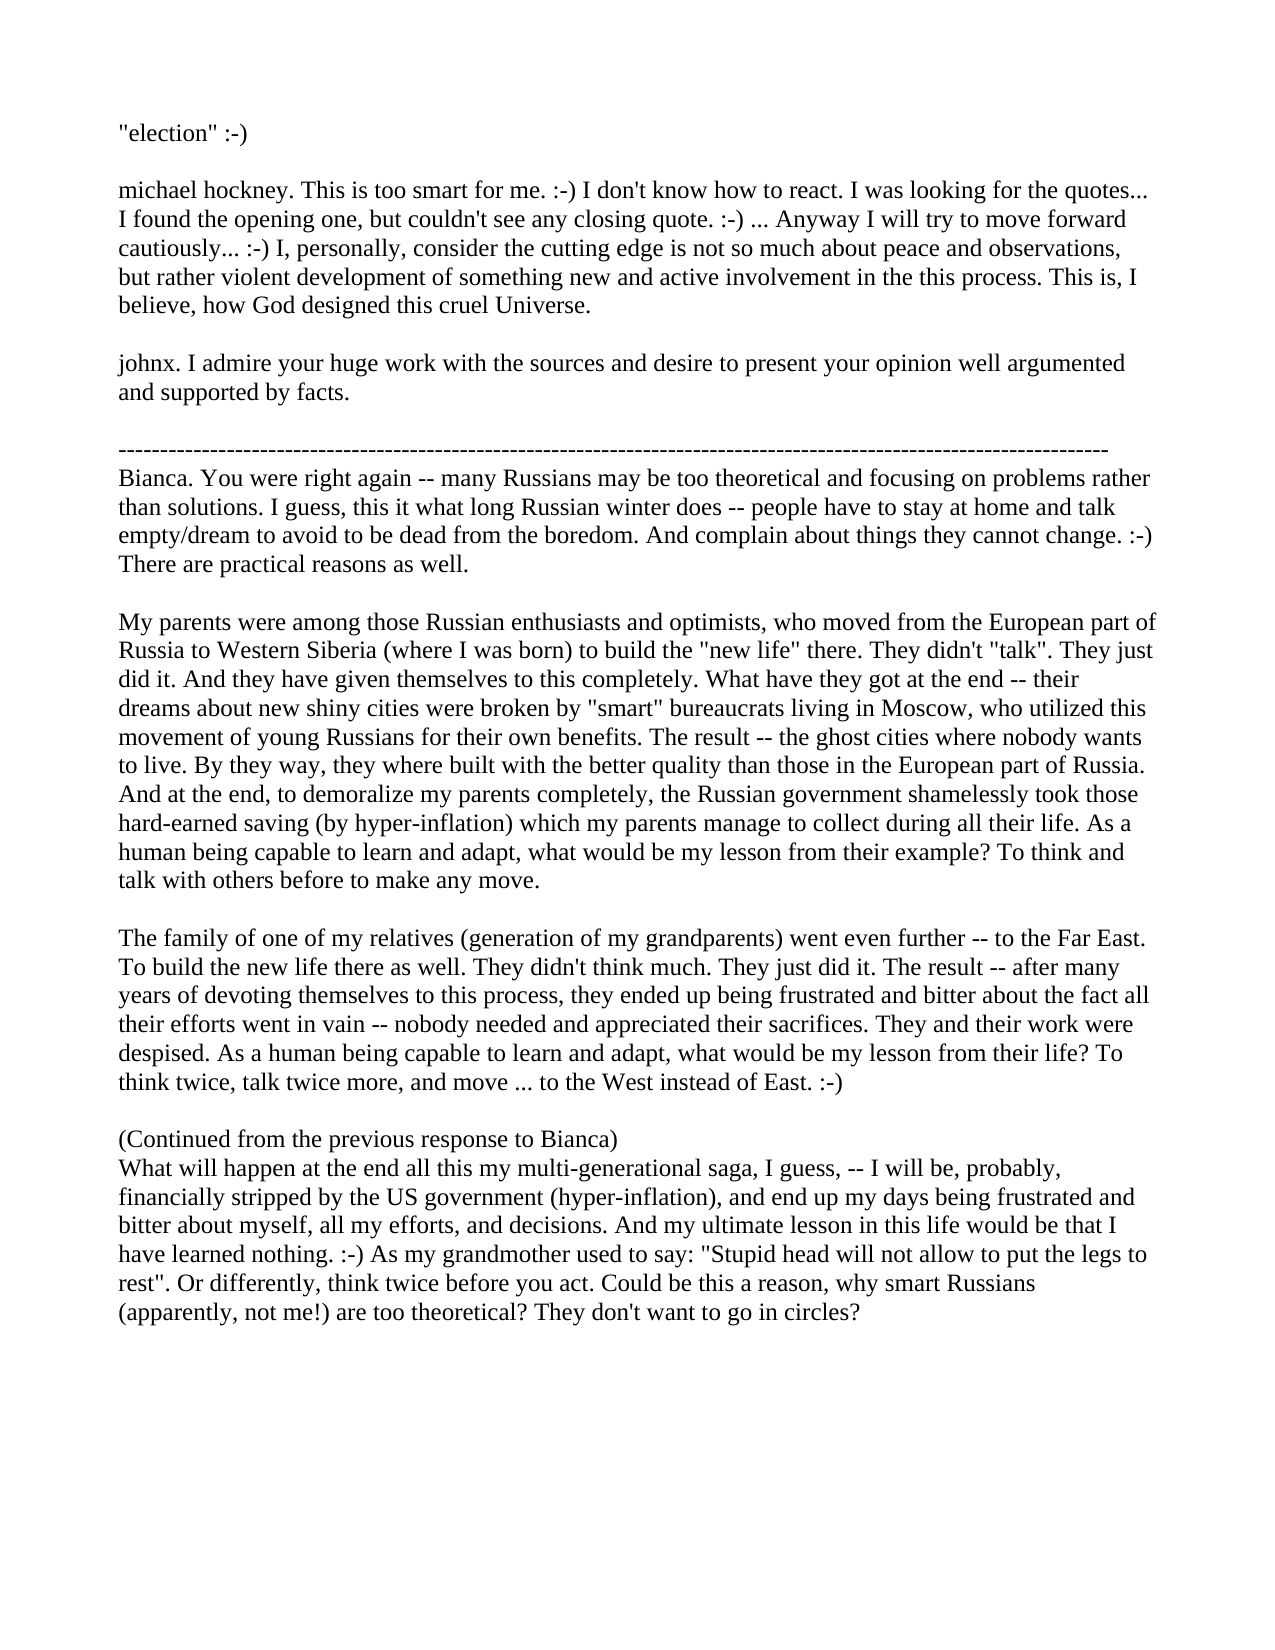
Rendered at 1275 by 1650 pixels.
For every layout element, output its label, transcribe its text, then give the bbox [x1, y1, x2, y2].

text "election" :-) [118, 118, 1157, 147]
text What will happen at the end all this my multi-generational saga, I guess, -- I will be, probably, financially stripped by the US government (hyper-inflation), and end up my days being frustrated and bitter about myself, all my efforts, and decisions. And my ultimate lesson in this life would be that I have learned nothing. :-) As my grandmother used to say: "Stupid head will not allow to put the legs to rest". Or differently, think twice before you act. Could be this a reason, why smart Russians (apparently, not me!) are too theoretical? They don't want to go in circles? [118, 1153, 1157, 1326]
text michael hockney. This is too smart for me. :-) I don't know how to react. I was looking for the quotes... I found the opening one, but couldn't see any closing quote. :-) ... Anyway I will try to move forward cautiously... :-) I, personally, consider the cutting edge is not so much about peace and observations, but rather violent development of something new and active involvement in the this process. This is, I believe, how God designed this cruel Universe. [118, 176, 1157, 319]
text The family of one of my relatives (generation of my grandparents) went even further -- to the Far East. To build the new life there as well. They didn't think much. They just did it. The result -- after many years of devoting themselves to this process, they ended up being frustrated and bitter about the fact all their efforts went in vain -- nobody needed and appreciated their sacrifices. They and their work were despised. As a human being capable to learn and adapt, what would be my lesson from their life? To think twice, talk twice more, and move ... to the West instead of East. :-) [118, 923, 1157, 1096]
text johnx. I admire your huge work with the sources and desire to present your opinion well argumented and supported by facts. [118, 348, 1157, 406]
text (Continued from the previous response to Bianca) [118, 1124, 1157, 1153]
text ----------------------------------------------------------------------------------------------------------------------- [118, 434, 1157, 463]
text Bianca. You were right again -- many Russians may be too theoretical and focusing on problems rather than solutions. I guess, this it what long Russian winter does -- people have to stay at home and talk empty/dream to avoid to be dead from the boredom. And complain about things they cannot change. :-) There are practical reasons as well. [118, 463, 1157, 578]
text My parents were among those Russian enthusiasts and optimists, who moved from the European part of Russia to Western Siberia (where I was born) to build the "new life" there. They didn't "talk". They just did it. And they have given themselves to this completely. What have they got at the end -- their dreams about new shiny cities were broken by "smart" bureaucrats living in Moscow, who utilized this movement of young Russians for their own benefits. The result -- the ghost cities where nobody wants to live. By they way, they where built with the better quality than those in the European part of Russia. And at the end, to demoralize my parents completely, the Russian government shamelessly took those hard-earned saving (by hyper-inflation) which my parents manage to collect during all their life. As a human being capable to learn and adapt, what would be my lesson from their example? To think and talk with others before to make any move. [118, 607, 1157, 894]
